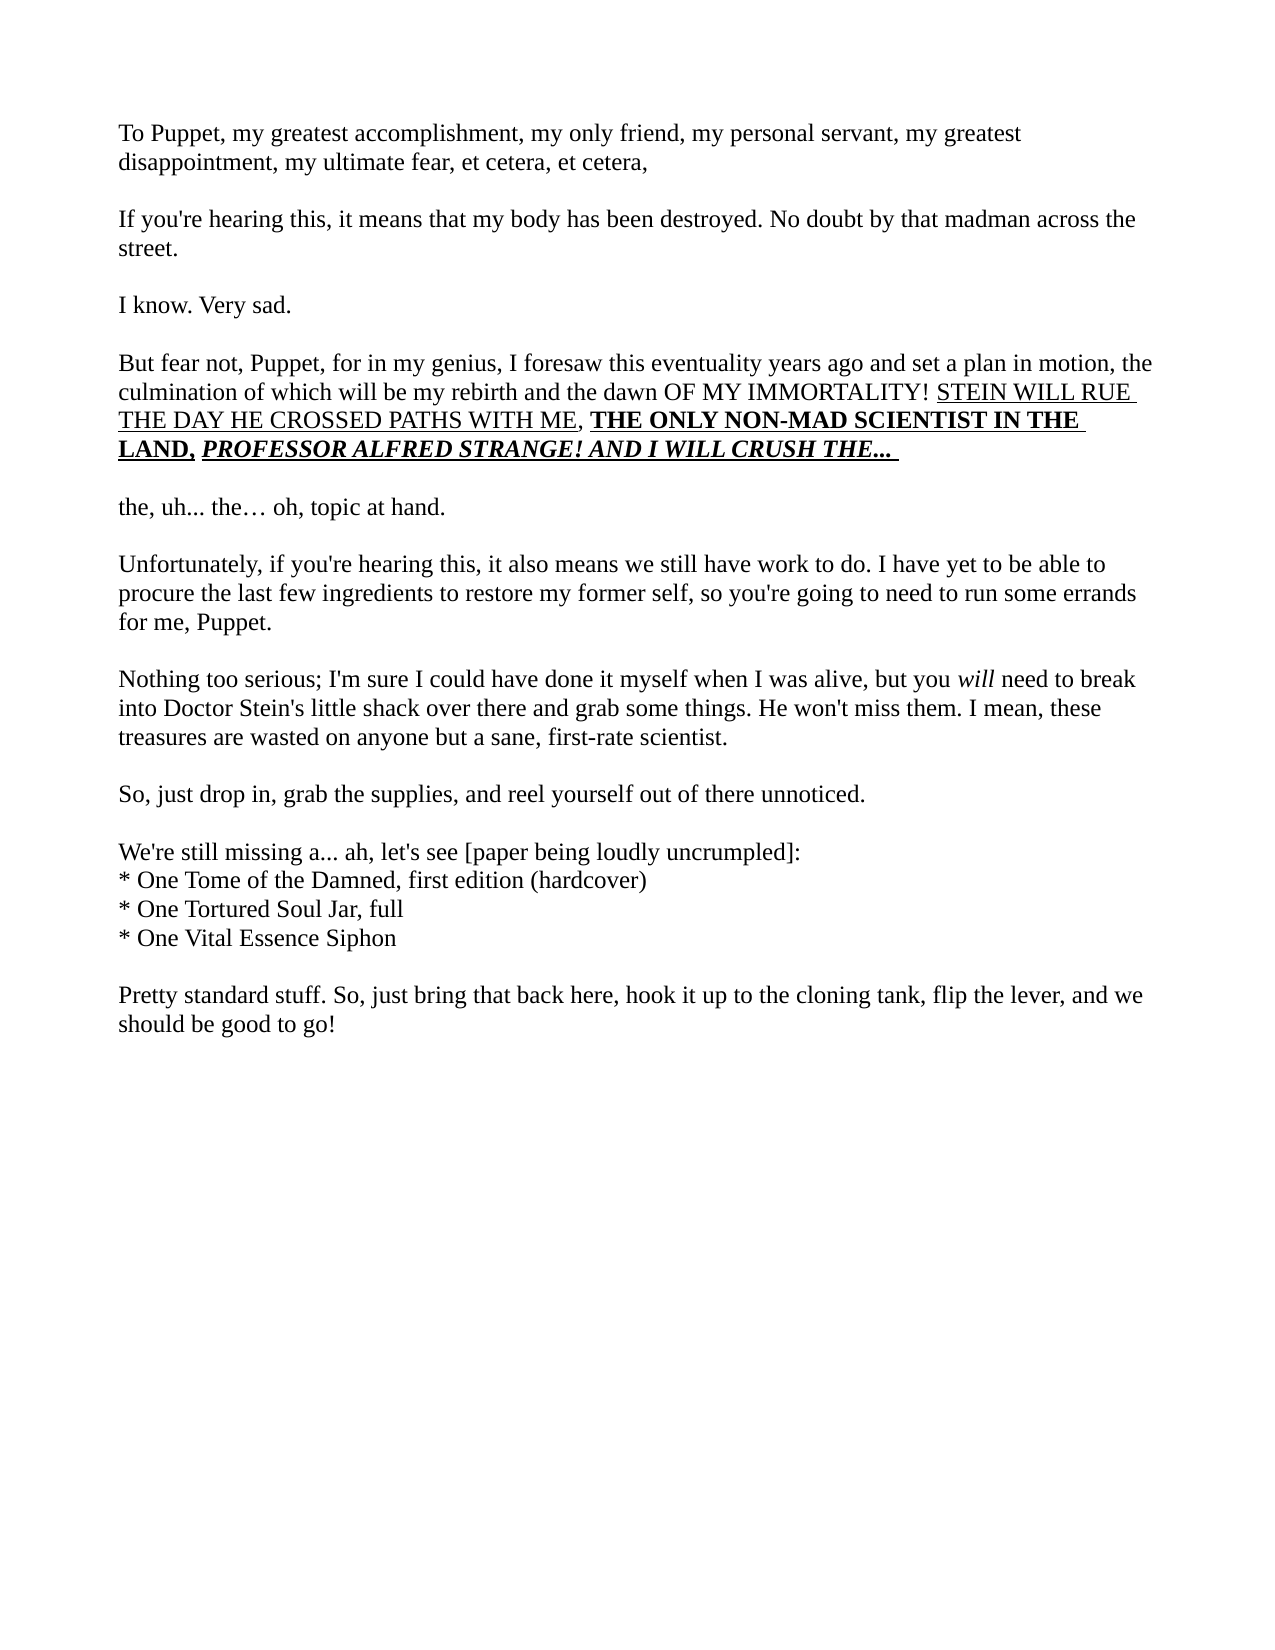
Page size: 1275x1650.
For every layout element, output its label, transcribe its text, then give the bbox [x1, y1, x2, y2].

text Unfortunately, if you're hearing this, it also means we still have work to do. I have yet to be able to procure the last few ingredients to restore my former self, so you're going to need to run some errands for me, Puppet. [118, 549, 1157, 636]
text * One Tortured Soul Jar, full [118, 894, 1157, 923]
text Pretty standard stuff. So, just bring that back here, hook it up to the cloning tank, flip the lever, and we should be good to go! [118, 981, 1157, 1038]
text Nothing too serious; I'm sure I could have done it myself when I was alive, but you will need to break into Doctor Stein's little shack over there and grab some things. He won't miss them. I mean, these treasures are wasted on anyone but a sane, first-rate scientist. [118, 664, 1157, 751]
text * One Vital Essence Siphon [118, 923, 1157, 952]
text To Puppet, my greatest accomplishment, my only friend, my personal servant, my greatest disappointment, my ultimate fear, et cetera, et cetera, [118, 118, 1157, 176]
text But fear not, Puppet, for in my genius, I foresaw this eventuality years ago and set a plan in motion, the culmination of which will be my rebirth and the dawn OF MY IMMORTALITY! STEIN WILL RUE THE DAY HE CROSSED PATHS WITH ME, THE ONLY NON-MAD SCIENTIST IN THE LAND, PROFESSOR ALFRED STRANGE! AND I WILL CRUSH THE... [118, 348, 1157, 463]
text So, just drop in, grab the supplies, and reel yourself out of there unnoticed. [118, 779, 1157, 808]
text the, uh... the… oh, topic at hand. [118, 492, 1157, 521]
text * One Tome of the Damned, first edition (hardcover) [118, 866, 1157, 894]
text If you're hearing this, it means that my body has been destroyed. No doubt by that madman across the street. [118, 204, 1157, 262]
text I know. Very sad. [118, 291, 1157, 319]
text We're still missing a... ah, let's see [paper being loudly uncrumpled]: [118, 837, 1157, 866]
